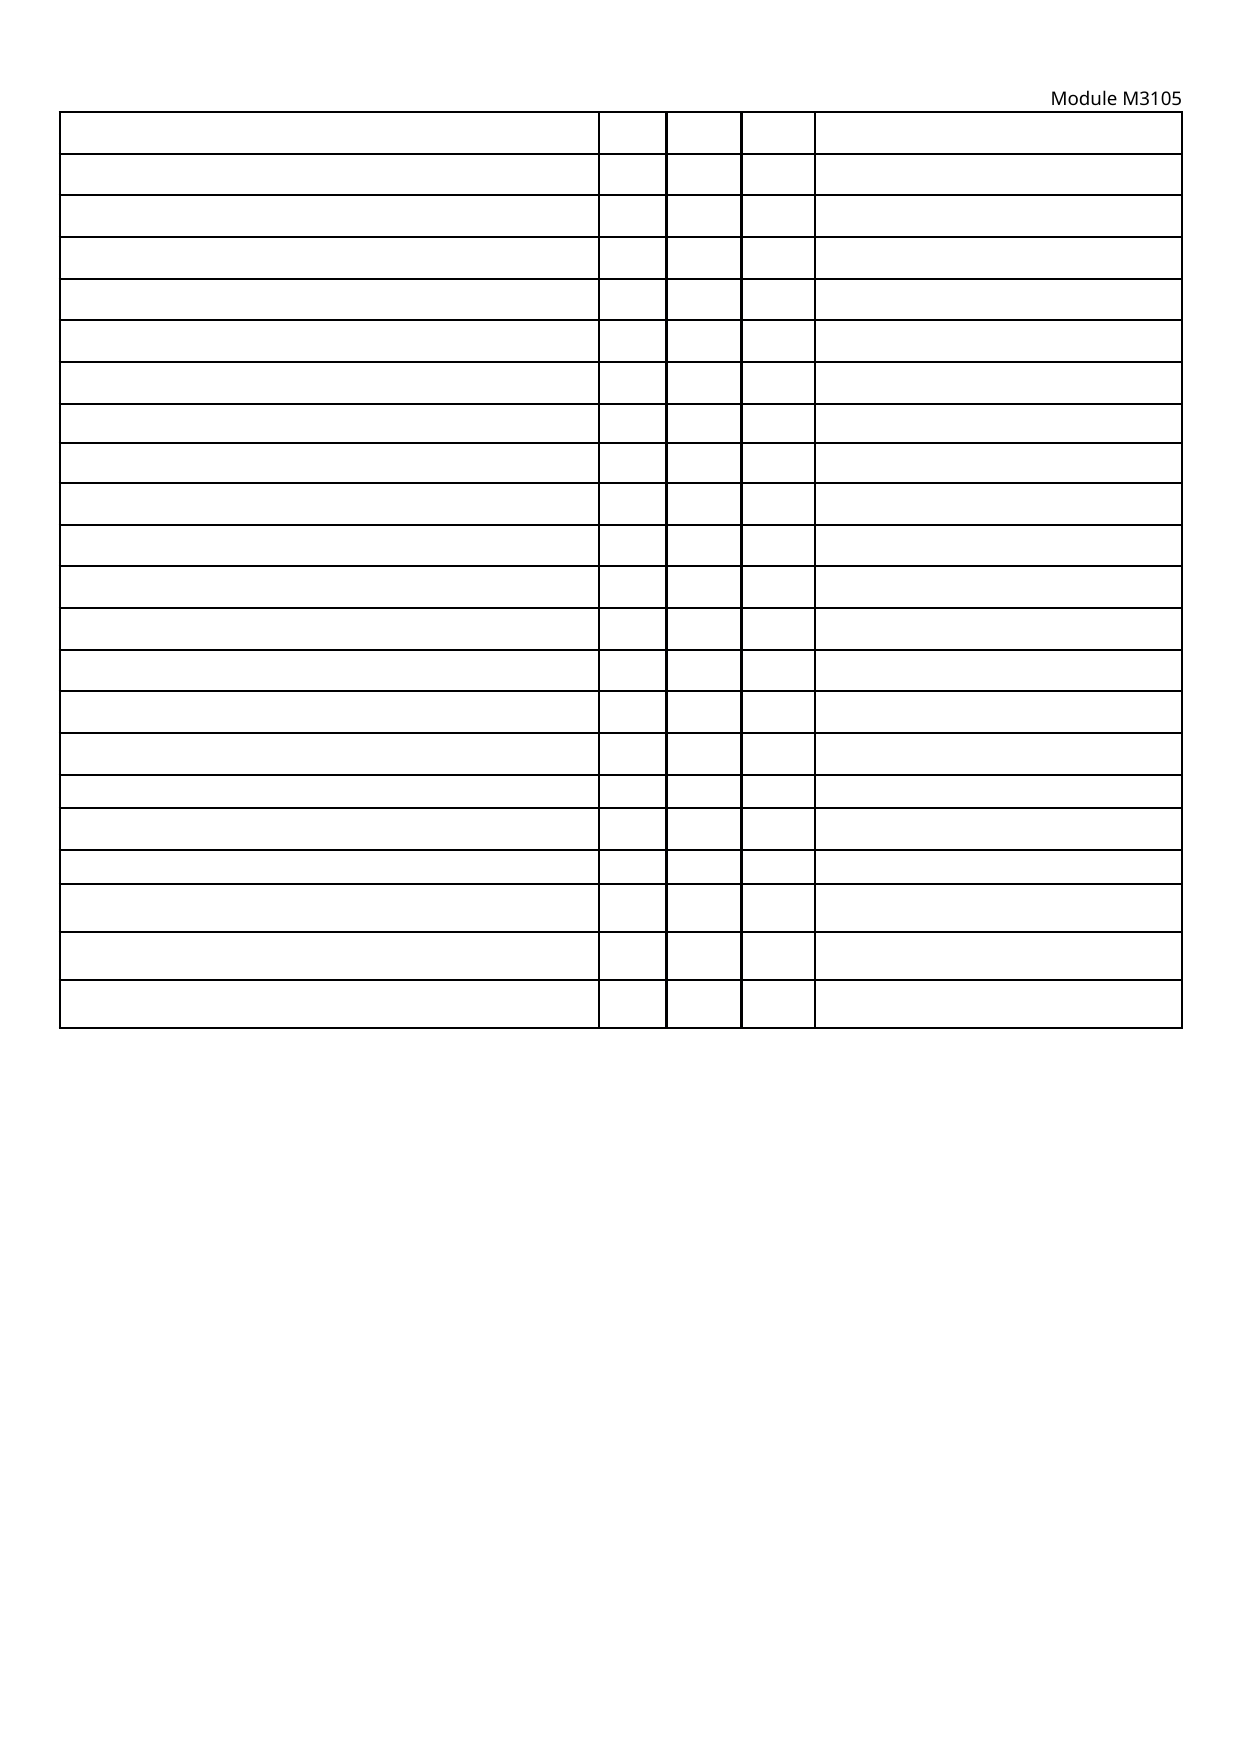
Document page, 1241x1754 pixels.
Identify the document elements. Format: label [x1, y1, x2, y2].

table_cell [600, 776, 665, 807]
table_cell [61, 933, 598, 979]
table_cell [61, 113, 598, 153]
table_cell [816, 155, 1181, 194]
table_cell [743, 155, 814, 194]
table_cell [668, 933, 740, 979]
table_cell [816, 809, 1181, 849]
table_cell [668, 113, 740, 153]
table_cell [600, 155, 665, 194]
table_cell [61, 776, 598, 807]
table_cell [668, 155, 740, 194]
table_cell [61, 809, 598, 849]
table_cell [816, 885, 1181, 931]
table_cell [743, 809, 814, 849]
table_cell [600, 609, 665, 648]
table_cell [600, 321, 665, 361]
table_cell [743, 113, 814, 153]
table_cell [600, 196, 665, 236]
table_cell [600, 363, 665, 403]
table_cell [668, 321, 740, 361]
table_cell [668, 363, 740, 403]
table_cell [600, 567, 665, 607]
table_cell [816, 526, 1181, 565]
table_cell [668, 567, 740, 607]
table_cell [816, 444, 1181, 482]
table_cell [743, 692, 814, 732]
table_cell [743, 238, 814, 278]
table_cell [816, 933, 1181, 979]
table_cell [743, 321, 814, 361]
table_cell [600, 651, 665, 690]
table_cell [61, 484, 598, 523]
table_cell [816, 113, 1181, 153]
table_cell [743, 734, 814, 773]
table_cell [816, 238, 1181, 278]
table_cell [668, 885, 740, 931]
table_cell [816, 567, 1181, 607]
table_cell [743, 851, 814, 883]
table_cell [668, 484, 740, 523]
table_cell [816, 651, 1181, 690]
table_cell [61, 851, 598, 883]
table_cell [668, 238, 740, 278]
table_cell [743, 885, 814, 931]
table_cell [600, 885, 665, 931]
table_cell [743, 280, 814, 319]
table_cell [743, 405, 814, 442]
table_cell [600, 280, 665, 319]
table_cell [743, 933, 814, 979]
table_cell [668, 981, 740, 1027]
table_cell [668, 405, 740, 442]
table_cell [816, 851, 1181, 883]
table_cell [743, 526, 814, 565]
table_cell [600, 484, 665, 523]
table_cell [668, 196, 740, 236]
table_cell [668, 526, 740, 565]
table_cell [816, 609, 1181, 648]
table_cell [61, 405, 598, 442]
table_cell [61, 363, 598, 403]
table_cell [816, 196, 1181, 236]
table_cell [61, 885, 598, 931]
table_cell [600, 113, 665, 153]
table_cell [668, 776, 740, 807]
table_cell [668, 609, 740, 648]
table_cell [668, 851, 740, 883]
table_cell [816, 981, 1181, 1027]
table_cell [743, 609, 814, 648]
table_cell [600, 734, 665, 773]
table_cell [816, 776, 1181, 807]
table_cell [816, 484, 1181, 523]
table_cell [668, 651, 740, 690]
table_cell [61, 567, 598, 607]
table_cell [816, 280, 1181, 319]
table_cell [61, 526, 598, 565]
table_cell [743, 651, 814, 690]
table_cell [743, 776, 814, 807]
table_cell [61, 692, 598, 732]
table_cell [600, 238, 665, 278]
table_cell [600, 405, 665, 442]
table_cell [61, 981, 598, 1027]
table_cell [600, 981, 665, 1027]
table_cell [668, 280, 740, 319]
table_cell [61, 651, 598, 690]
table_cell [668, 444, 740, 482]
table_cell [816, 692, 1181, 732]
table_cell [668, 734, 740, 773]
table_cell [816, 363, 1181, 403]
table_cell [61, 734, 598, 773]
table_cell [816, 321, 1181, 361]
table_cell [743, 981, 814, 1027]
table_cell [61, 280, 598, 319]
table_cell [743, 196, 814, 236]
table_cell [61, 155, 598, 194]
table_cell [668, 692, 740, 732]
table_cell [743, 484, 814, 523]
table_cell [743, 444, 814, 482]
table_cell [600, 933, 665, 979]
table_cell [600, 692, 665, 732]
table_cell [600, 526, 665, 565]
table_cell [600, 444, 665, 482]
table_cell [816, 734, 1181, 773]
table_cell [743, 363, 814, 403]
table_cell [61, 238, 598, 278]
table_cell [61, 321, 598, 361]
table_cell [743, 567, 814, 607]
table_cell [600, 809, 665, 849]
table_cell [668, 809, 740, 849]
table_cell [600, 851, 665, 883]
table_cell [61, 196, 598, 236]
table_cell [61, 609, 598, 648]
table_cell [61, 444, 598, 482]
table_cell [816, 405, 1181, 442]
